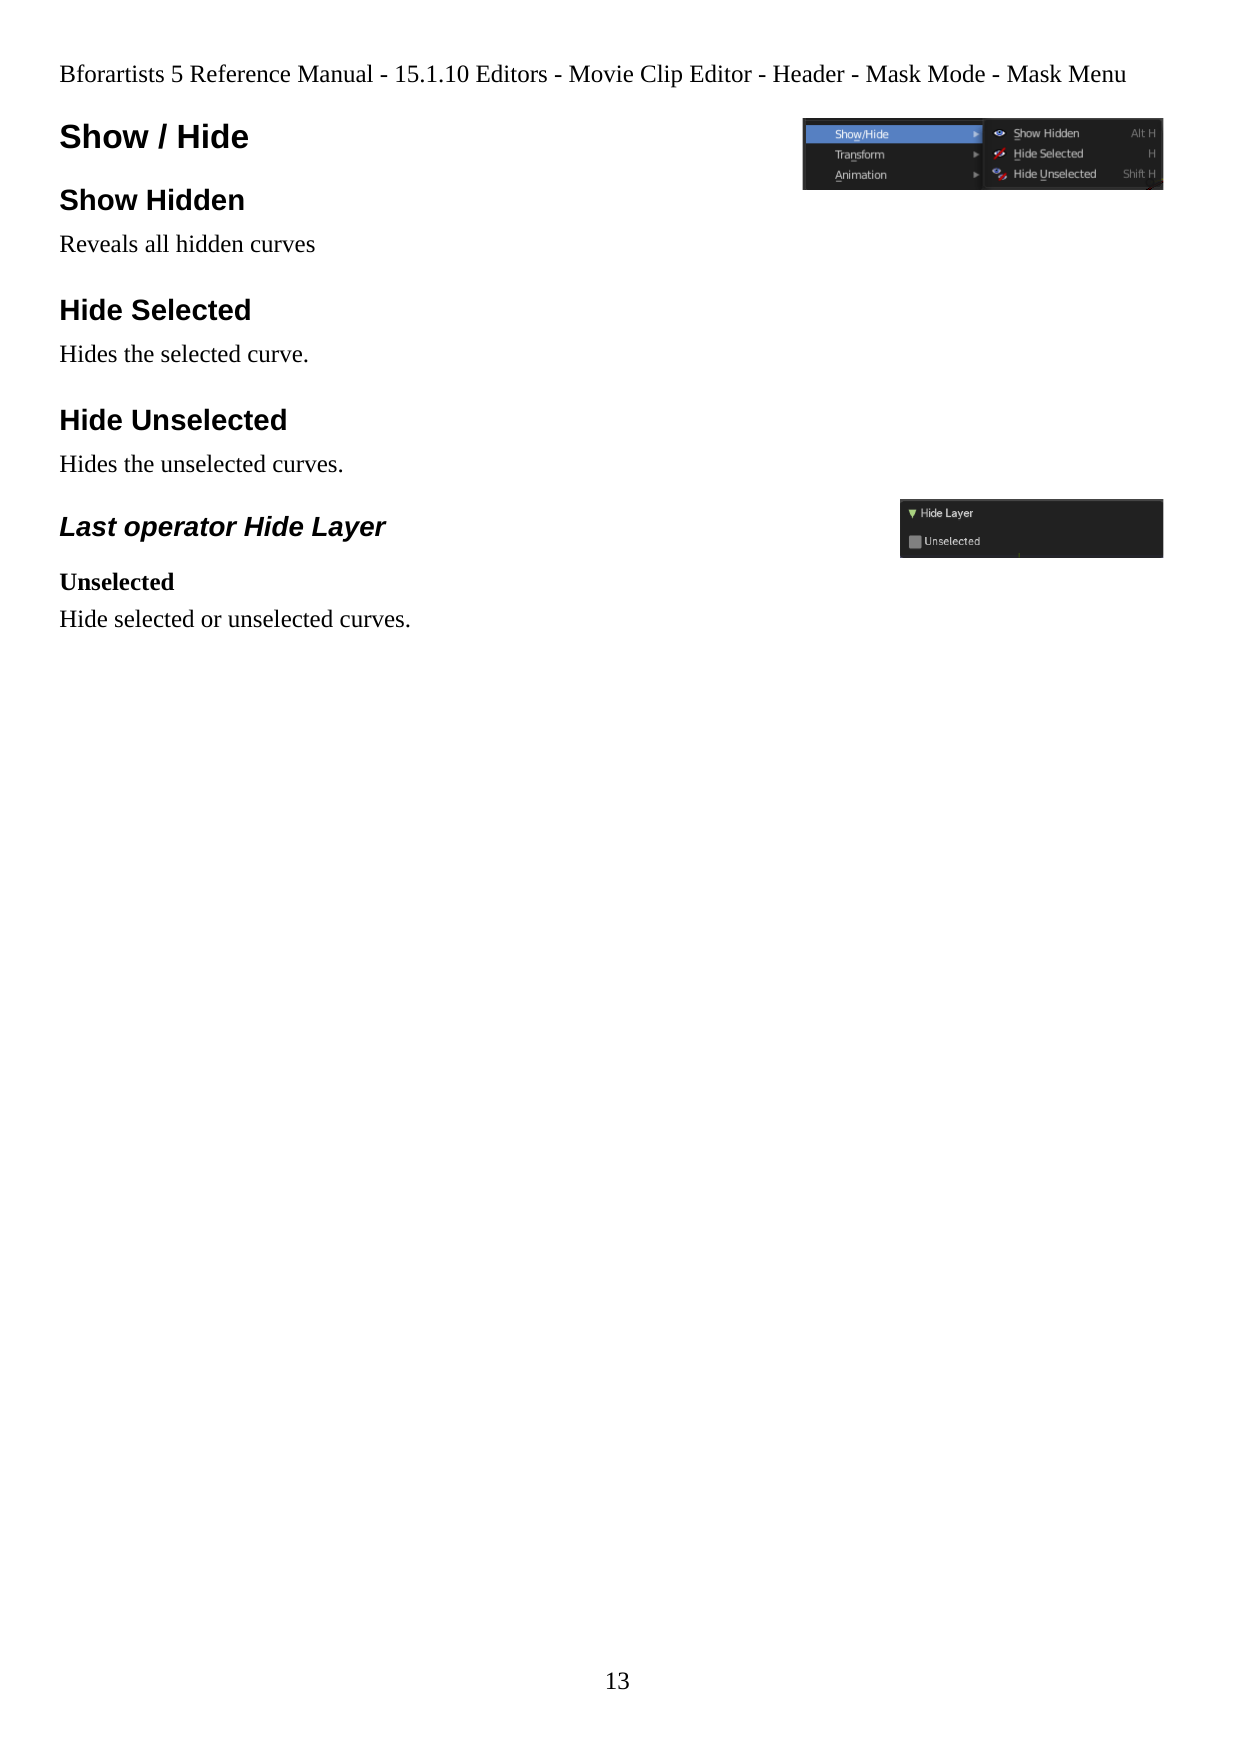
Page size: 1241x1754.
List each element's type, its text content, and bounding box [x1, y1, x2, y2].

text Hide selected or unselected curves. [59, 604, 1181, 633]
subtitle Unselected [59, 567, 1181, 596]
picture [802, 118, 1164, 190]
subtitle Hide Unselected [59, 403, 1181, 437]
subtitle Last operator Hide Layer [59, 511, 900, 542]
subtitle [1164, 511, 1181, 542]
text Hides the unselected curves. [59, 449, 1181, 478]
text Reveals all hidden curves [59, 229, 1181, 258]
subtitle Show / Hide [59, 117, 1181, 156]
subtitle Show Hidden [59, 183, 1181, 217]
text Hides the selected curve. [59, 339, 1181, 368]
subtitle Hide Selected [59, 293, 1181, 327]
picture [900, 499, 1164, 558]
